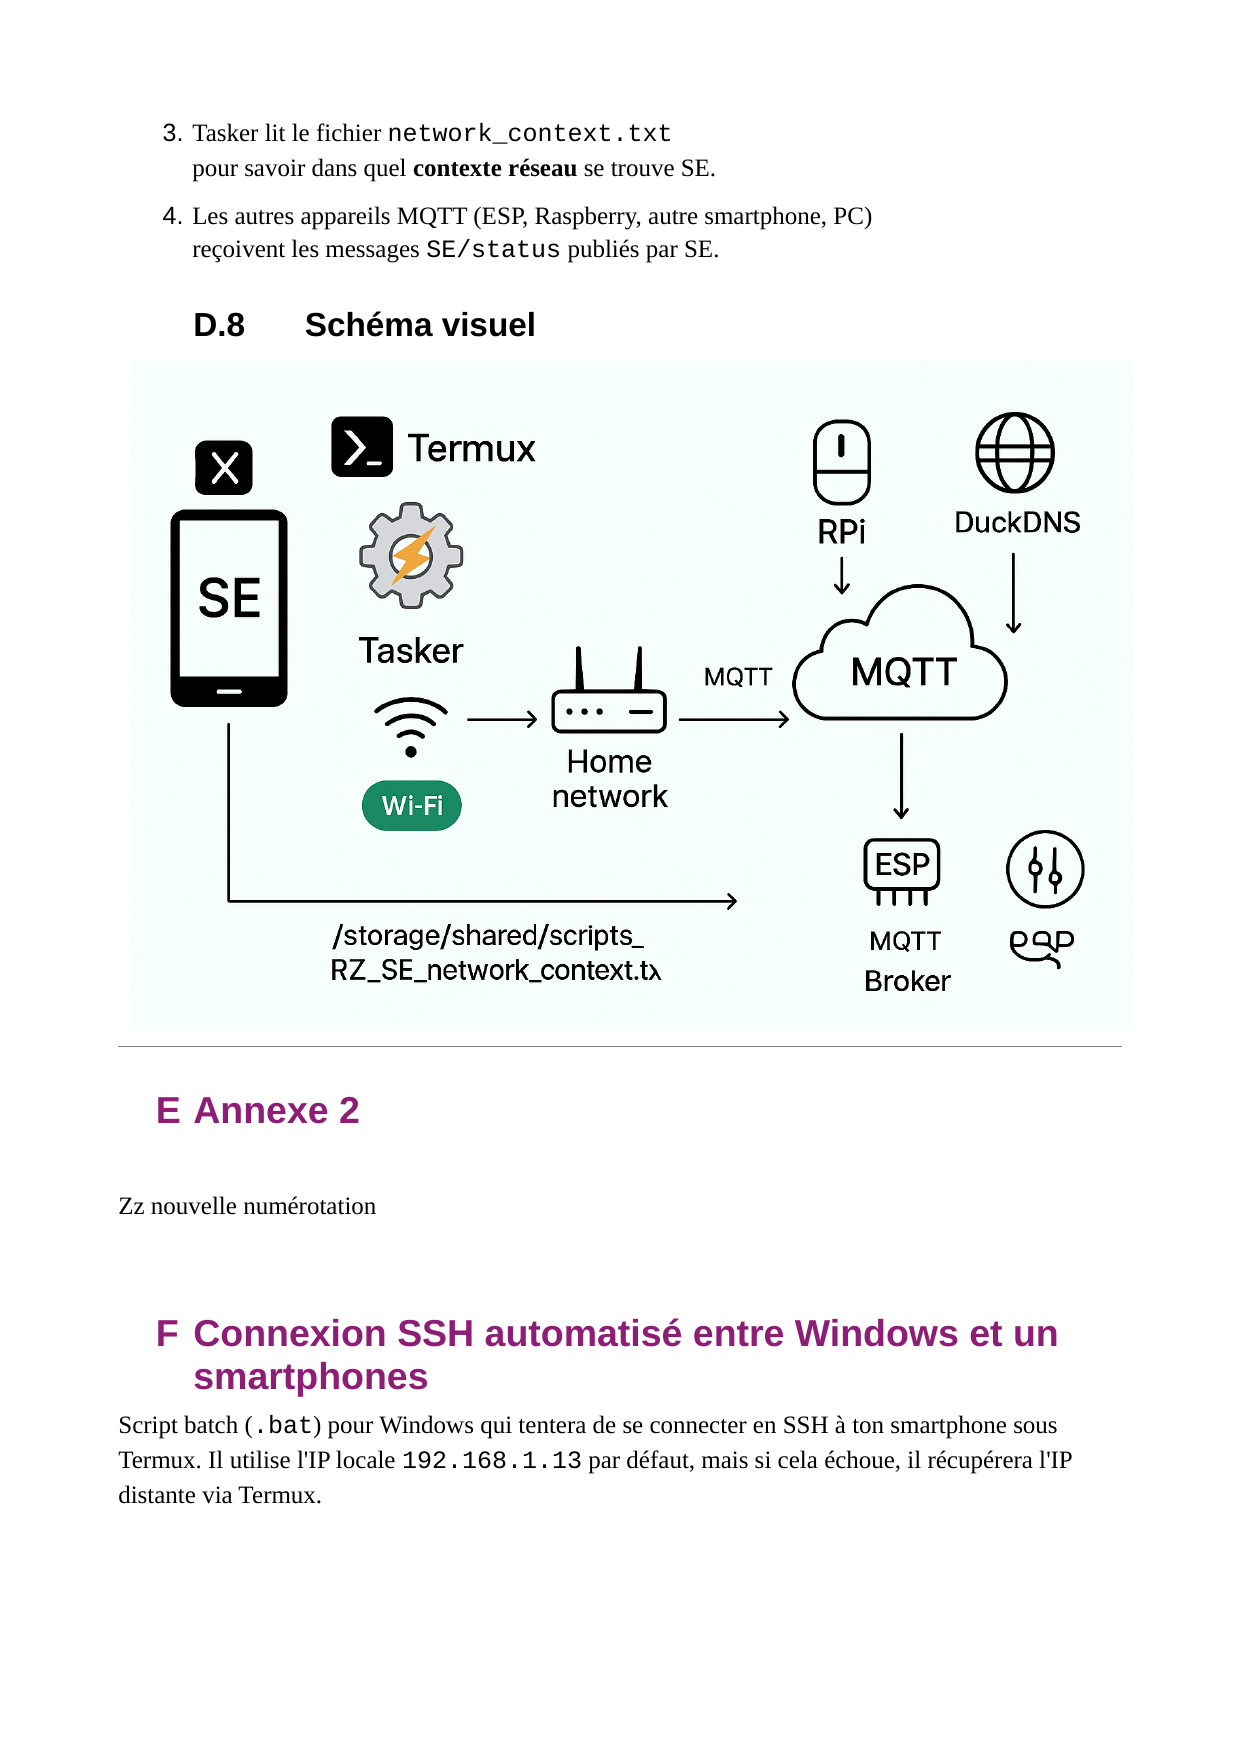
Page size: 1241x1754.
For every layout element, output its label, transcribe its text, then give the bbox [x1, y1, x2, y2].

list Tasker lit le fichier network_context.txt pour savoir dans quel contexte réseau se trouve SE. [162, 118, 1122, 182]
text Zz nouvelle numérotation [118, 1191, 1122, 1220]
picture [129, 360, 1134, 1030]
list Les autres appareils MQTT (ESP, Raspberry, autre smartphone, PC) reçoivent les messages SE/status publiés par SE. [162, 201, 1122, 265]
text Script batch (.bat) pour Windows qui tentera de se connecter en SSH à ton smartphone sous Termux. Il utilise l'IP locale 192.168.1.13 par défaut, mais si cela échoue, il récupérera l'IP distante via Termux. [118, 1410, 1122, 1509]
subtitle Connexion SSH automatisé entre Windows et un smartphones [156, 1311, 1122, 1397]
subtitle Annexe 2 [156, 1088, 1122, 1131]
subtitle Schéma visuel [193, 305, 1122, 343]
